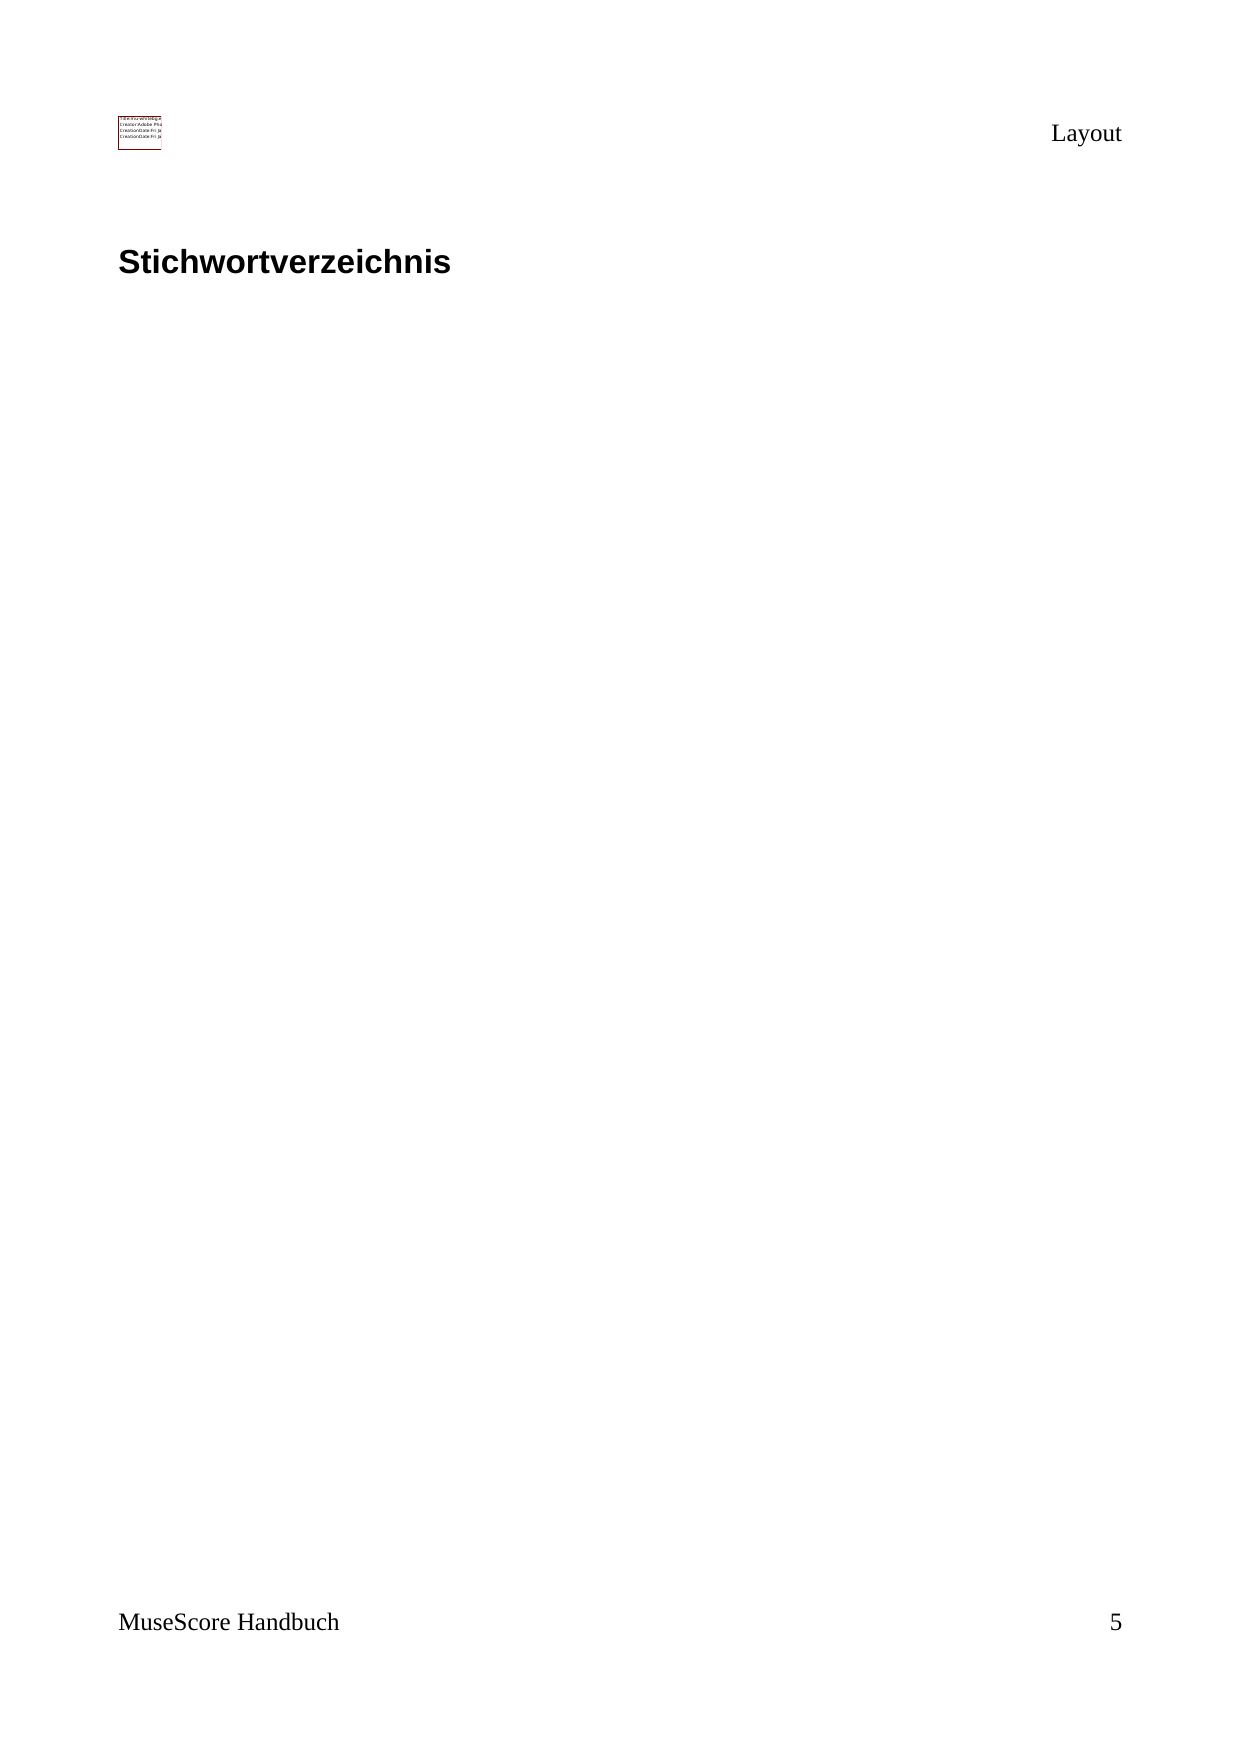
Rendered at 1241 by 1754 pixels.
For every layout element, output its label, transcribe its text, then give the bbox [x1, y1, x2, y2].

subtitle Stichwortverzeichnis [118, 243, 1122, 281]
